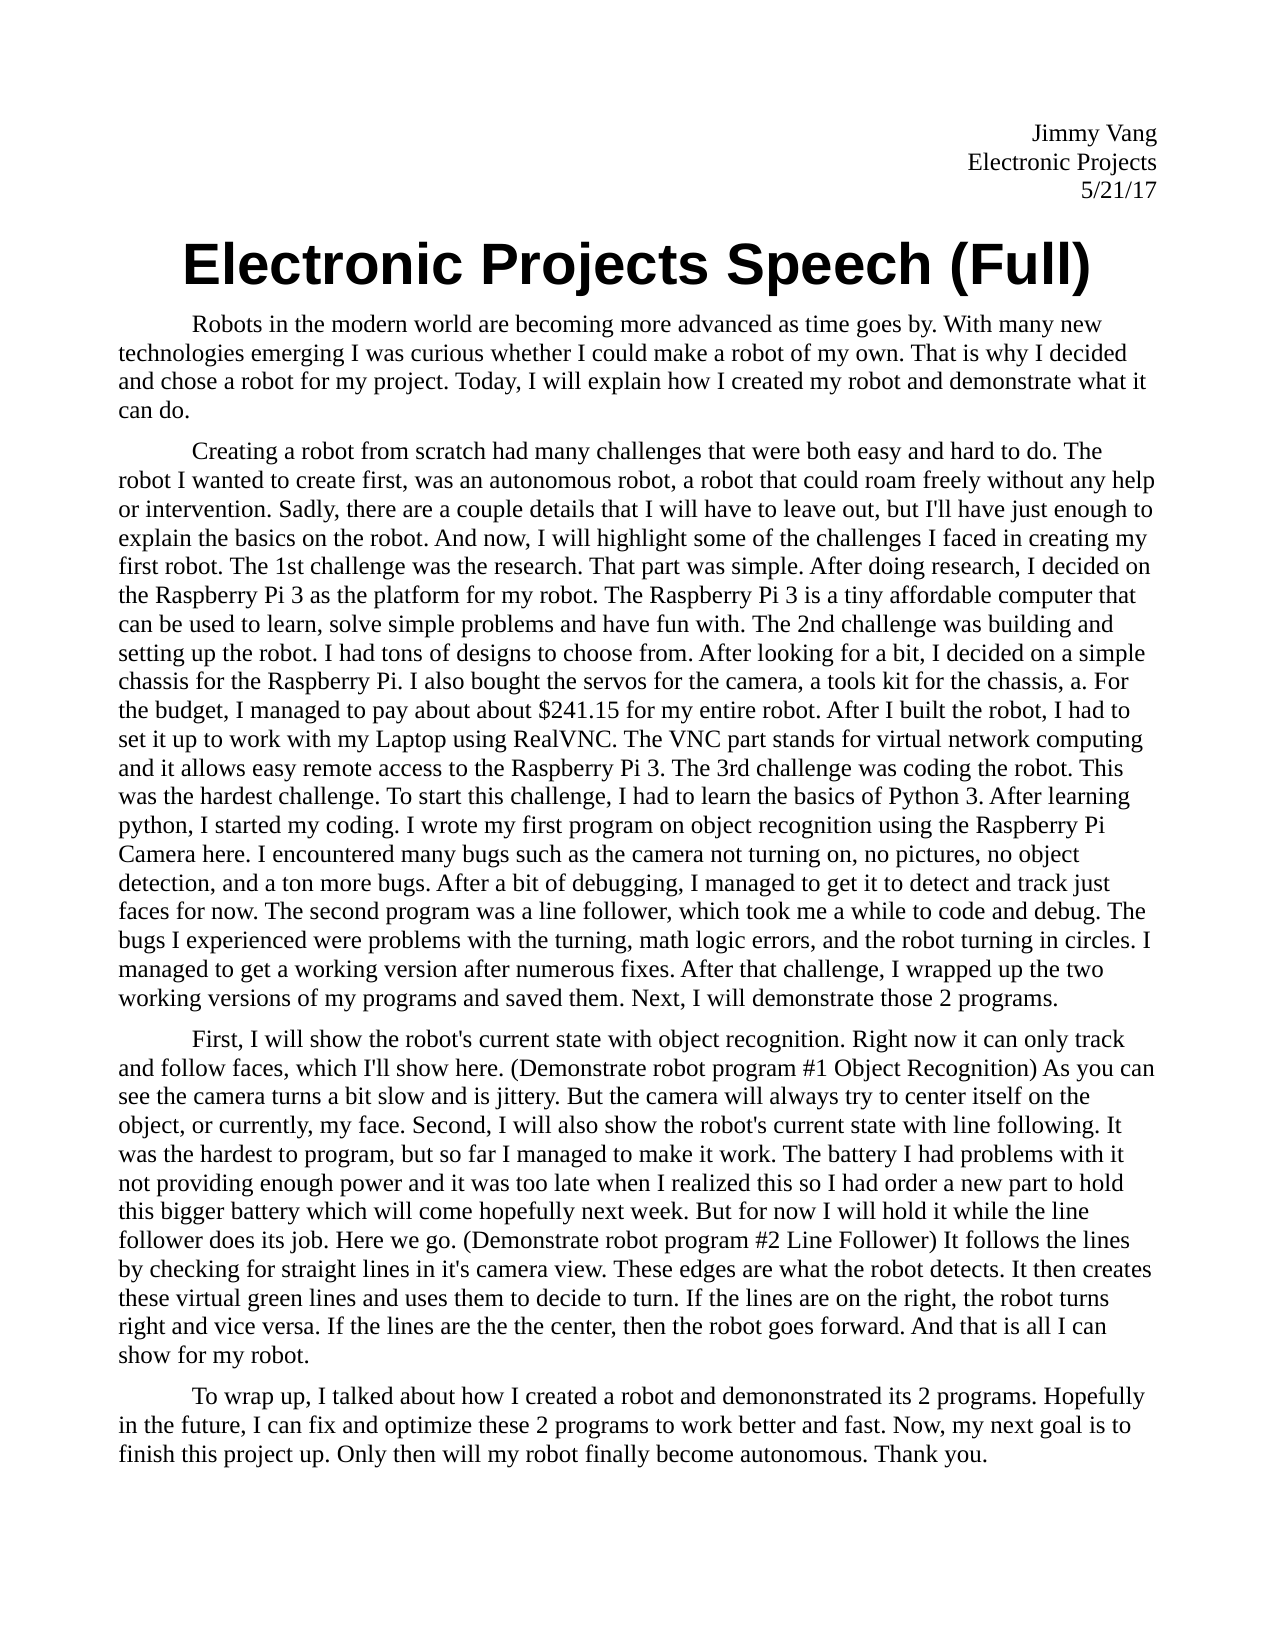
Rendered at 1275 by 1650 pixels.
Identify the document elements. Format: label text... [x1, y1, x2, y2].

text Creating a robot from scratch had many challenges that were both easy and hard to do. The robot I wanted to create first, was an autonomous robot, a robot that could roam freely without any help or intervention. Sadly, there are a couple details that I will have to leave out, but I'll have just enough to explain the basics on the robot. And now, I will highlight some of the challenges I faced in creating my first robot. The 1st challenge was the research. That part was simple. After doing research, I decided on the Raspberry Pi 3 as the platform for my robot. The Raspberry Pi 3 is a tiny affordable computer that can be used to learn, solve simple problems and have fun with. The 2nd challenge was building and setting up the robot. I had tons of designs to choose from. After looking for a bit, I decided on a simple chassis for the Raspberry Pi. I also bought the servos for the camera, a tools kit for the chassis, a. For the budget, I managed to pay about about $241.15 for my entire robot. After I built the robot, I had to set it up to work with my Laptop using RealVNC. The VNC part stands for virtual network computing and it allows easy remote access to the Raspberry Pi 3. The 3rd challenge was coding the robot. This was the hardest challenge. To start this challenge, I had to learn the basics of Python 3. After learning python, I started my coding. I wrote my first program on object recognition using the Raspberry Pi Camera here. I encountered many bugs such as the camera not turning on, no pictures, no object detection, and a ton more bugs. After a bit of debugging, I managed to get it to detect and track just faces for now. The second program was a line follower, which took me a while to code and debug. The bugs I experienced were problems with the turning, math logic errors, and the robot turning in circles. I managed to get a working version after numerous fixes. After that challenge, I wrapped up the two working versions of my programs and saved them. Next, I will demonstrate those 2 programs. [118, 436, 1157, 1011]
text Jimmy Vang [118, 118, 1157, 147]
text To wrap up, I talked about how I created a robot and demononstrated its 2 programs. Hopefully in the future, I can fix and optimize these 2 programs to work better and fast. Now, my next goal is to finish this project up. Only then will my robot finally become autonomous. Thank you. [118, 1381, 1157, 1468]
text 5/21/17 [118, 176, 1157, 204]
text Robots in the modern world are becoming more advanced as time goes by. With many new technologies emerging I was curious whether I could make a robot of my own. That is why I decided and chose a robot for my project. Today, I will explain how I created my robot and demonstrate what it can do. [118, 309, 1157, 424]
text First, I will show the robot's current state with object recognition. Right now it can only track and follow faces, which I'll show here. (Demonstrate robot program #1 Object Recognition) As you can see the camera turns a bit slow and is jittery. But the camera will always try to center itself on the object, or currently, my face. Second, I will also show the robot's current state with line following. It was the hardest to program, but so far I managed to make it work. The battery I had problems with it not providing enough power and it was too late when I realized this so I had order a new part to hold this bigger battery which will come hopefully next week. But for now I will hold it while the line follower does its job. Here we go. (Demonstrate robot program #2 Line Follower) It follows the lines by checking for straight lines in it's camera view. These edges are what the robot detects. It then creates these virtual green lines and uses them to decide to turn. If the lines are on the right, the robot turns right and vice versa. If the lines are the the center, then the robot goes forward. And that is all I can show for my robot. [118, 1024, 1157, 1369]
title Electronic Projects Speech (Full) [118, 229, 1157, 296]
text Electronic Projects [118, 147, 1157, 176]
